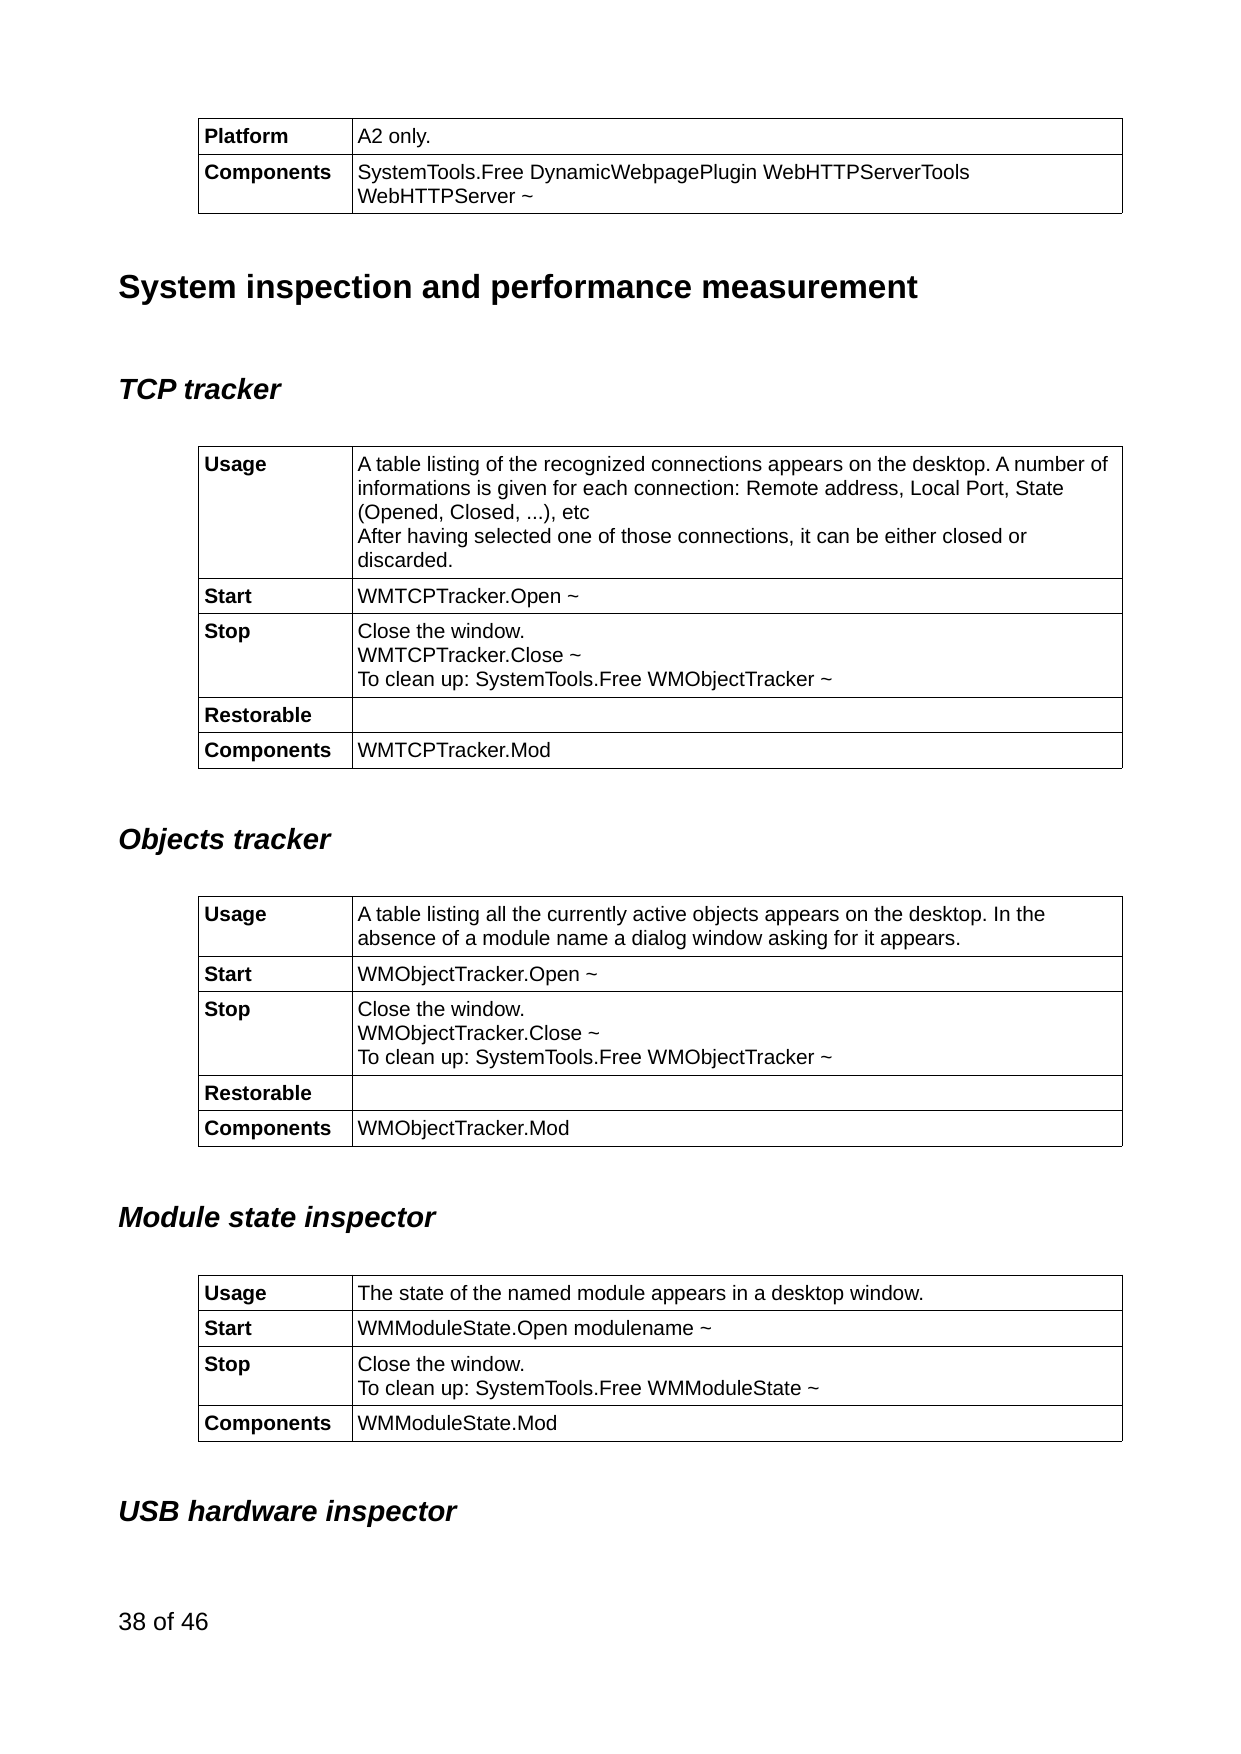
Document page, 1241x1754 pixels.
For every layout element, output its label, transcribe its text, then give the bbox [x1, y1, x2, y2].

table_cell Components [199, 733, 352, 768]
table_cell Components [199, 1111, 352, 1146]
table_cell Components [199, 155, 352, 213]
table_header The state of the named module appears in a desktop window. [353, 1276, 1122, 1310]
table_header Usage [199, 447, 352, 578]
table_cell Platform [199, 119, 352, 154]
table_cell [353, 1076, 1122, 1110]
subtitle Objects tracker [118, 822, 1122, 855]
table_cell WMTCPTracker.Open ~ [353, 579, 1122, 613]
table_cell Stop [199, 614, 352, 697]
table_header Usage [199, 1276, 352, 1310]
table_cell WMModuleState.Open modulename ~ [353, 1311, 1122, 1346]
table_cell A2 only. [353, 119, 1122, 154]
table_cell Components [199, 1406, 352, 1441]
table_cell Close the window. WMTCPTracker.Close ~ To clean up: SystemTools.Free WMObjectTracker ~ [353, 614, 1122, 697]
table_cell SystemTools.Free DynamicWebpagePlugin WebHTTPServerTools WebHTTPServer ~ [353, 155, 1122, 213]
table_cell Restorable [199, 1076, 352, 1110]
table_header A table listing all the currently active objects appears on the desktop. In the absence of a module name a dialog window asking for it appears. [353, 897, 1122, 956]
table_cell WMObjectTracker.Mod [353, 1111, 1122, 1146]
table_cell Stop [199, 1347, 352, 1405]
table_cell Close the window. WMObjectTracker.Close ~ To clean up: SystemTools.Free WMObjectTracker ~ [353, 992, 1122, 1075]
subtitle Module state inspector [118, 1200, 1122, 1233]
table_cell WMTCPTracker.Mod [353, 733, 1122, 768]
table_cell Start [199, 579, 352, 613]
table_cell Close the window. To clean up: SystemTools.Free WMModuleState ~ [353, 1347, 1122, 1405]
subtitle TCP tracker [118, 372, 1122, 405]
table_cell WMObjectTracker.Open ~ [353, 957, 1122, 991]
table_cell Restorable [199, 698, 352, 732]
subtitle USB hardware inspector [118, 1494, 1122, 1528]
table_cell Start [199, 1311, 352, 1346]
table_header Usage [199, 897, 352, 956]
table_cell [353, 698, 1122, 732]
subtitle System inspection and performance measurement [118, 267, 1122, 305]
table_cell Start [199, 957, 352, 991]
table_cell Stop [199, 992, 352, 1075]
table_cell WMModuleState.Mod [353, 1406, 1122, 1441]
table_header A table listing of the recognized connections appears on the desktop. A number of informations is given for each connection: Remote address, Local Port, State (Opened, Closed, ...), etc After having selected one of those connections, it can be either closed or discarded. [353, 447, 1122, 578]
